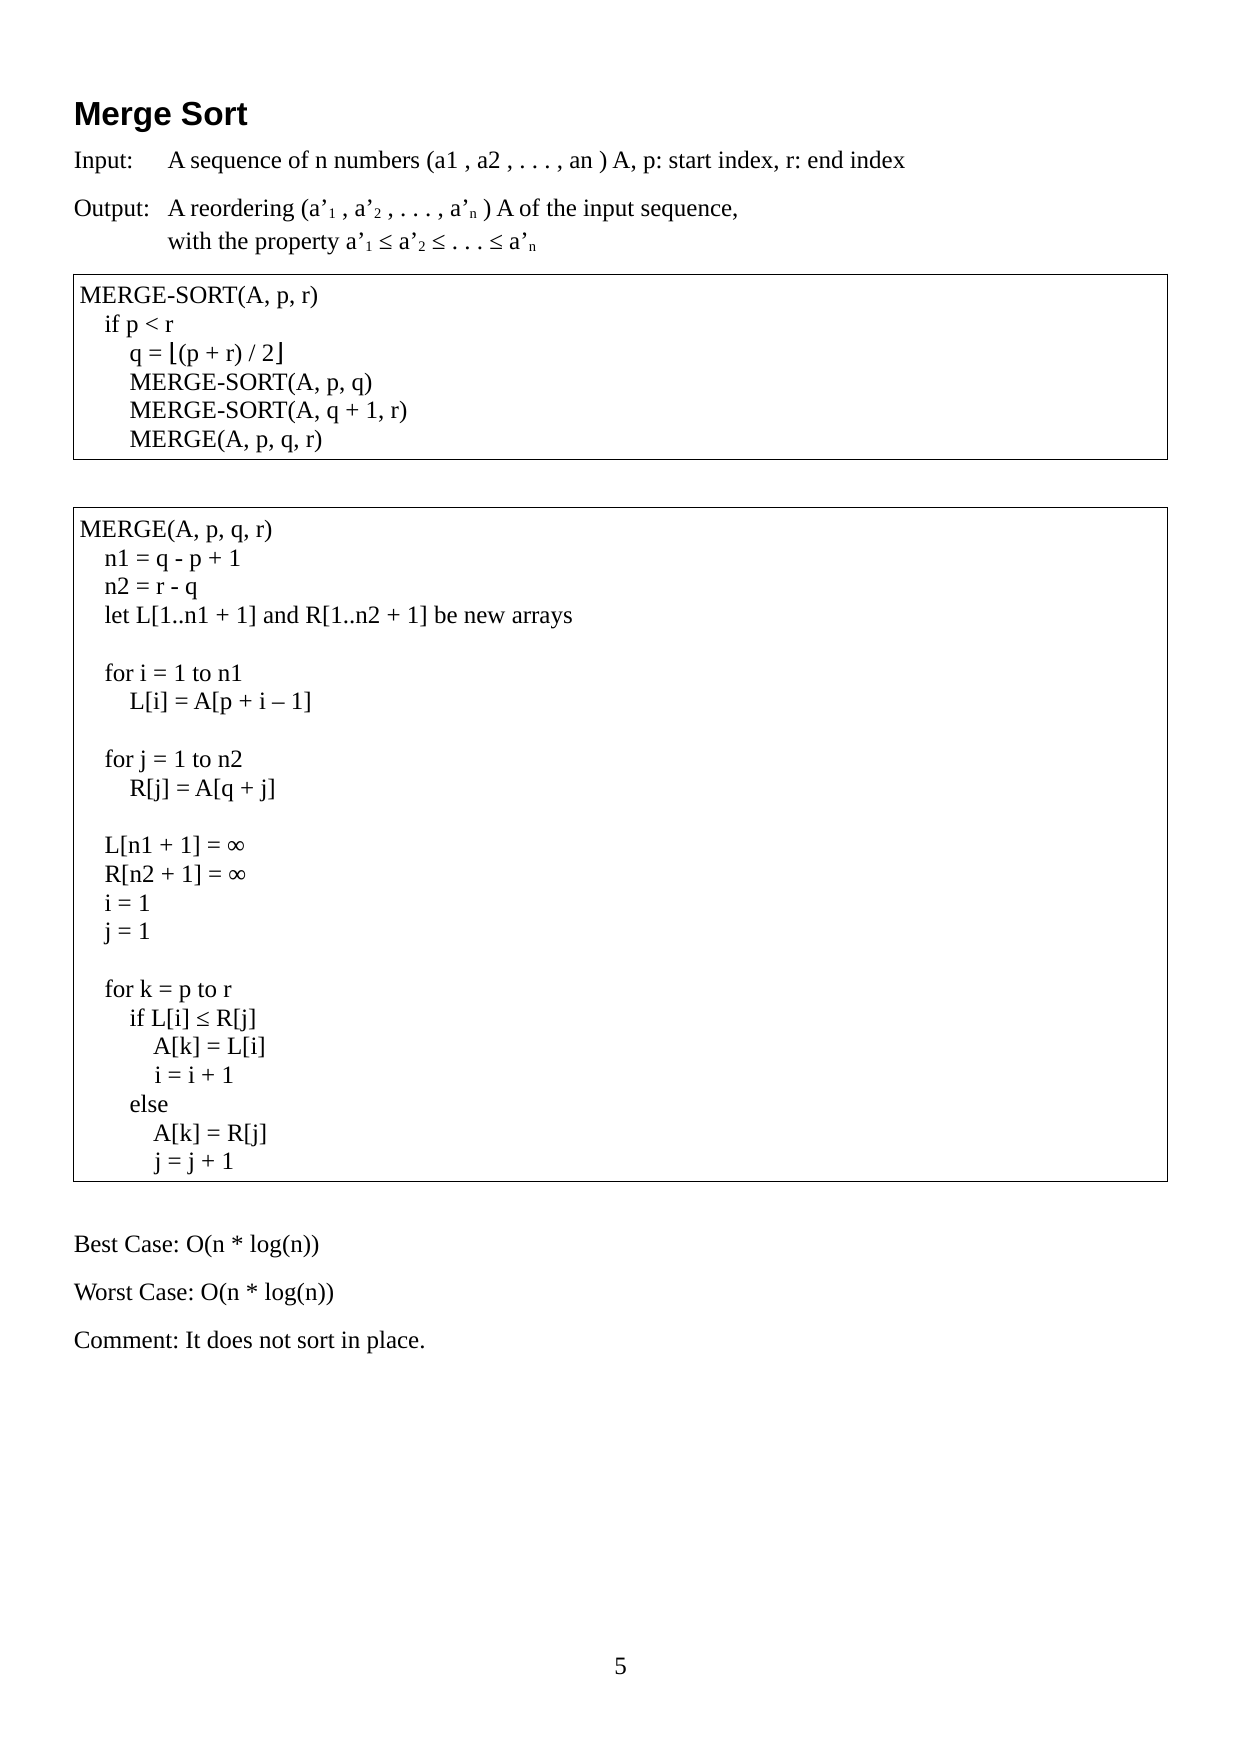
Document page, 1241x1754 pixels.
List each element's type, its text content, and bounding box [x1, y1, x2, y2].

table_header MERGE-SORT(A, p, r) if p < r q = ⌊(p + r) / 2⌋ MERGE-SORT(A, p, q) MERGE-SORT(A, q + 1, r) MERGE(A, p, q, r) [74, 275, 1167, 458]
subtitle Merge Sort [73, 94, 1167, 133]
text Comment: It does not sort in place. [73, 1325, 1167, 1353]
text Best Case: O(n * log⁡(n)) [73, 1229, 1167, 1258]
table_header MERGE(A, p, q, r) n1 = q - p + 1 n2 = r - q let L[1..n1 + 1] and R[1..n2 + 1] be new arrays for i = 1 to n1 L[i] = A[p + i – 1] for j = 1 to n2 R[j] = A[q + j] L[n1 + 1] = ∞ R[n2 + 1] = ∞ i = 1 j = 1 for k = p to r if L[i] ≤ R[j] A[k] = L[i] i = i + 1 else A[k] = R[j] j = j + 1 [74, 508, 1167, 1181]
text Worst Case: O(n * log(⁡n)) [73, 1277, 1167, 1306]
text Input: A sequence of n numbers (a1 , a2 , . . . , an ) A, p: start index, r: end index [73, 145, 1167, 174]
text Output: A reordering (a’1 , a’2 , . . . , a’n ) A of the input sequence, with the property a’1 ≤ a’2 ≤ . . . ≤ a’n [73, 193, 1167, 255]
